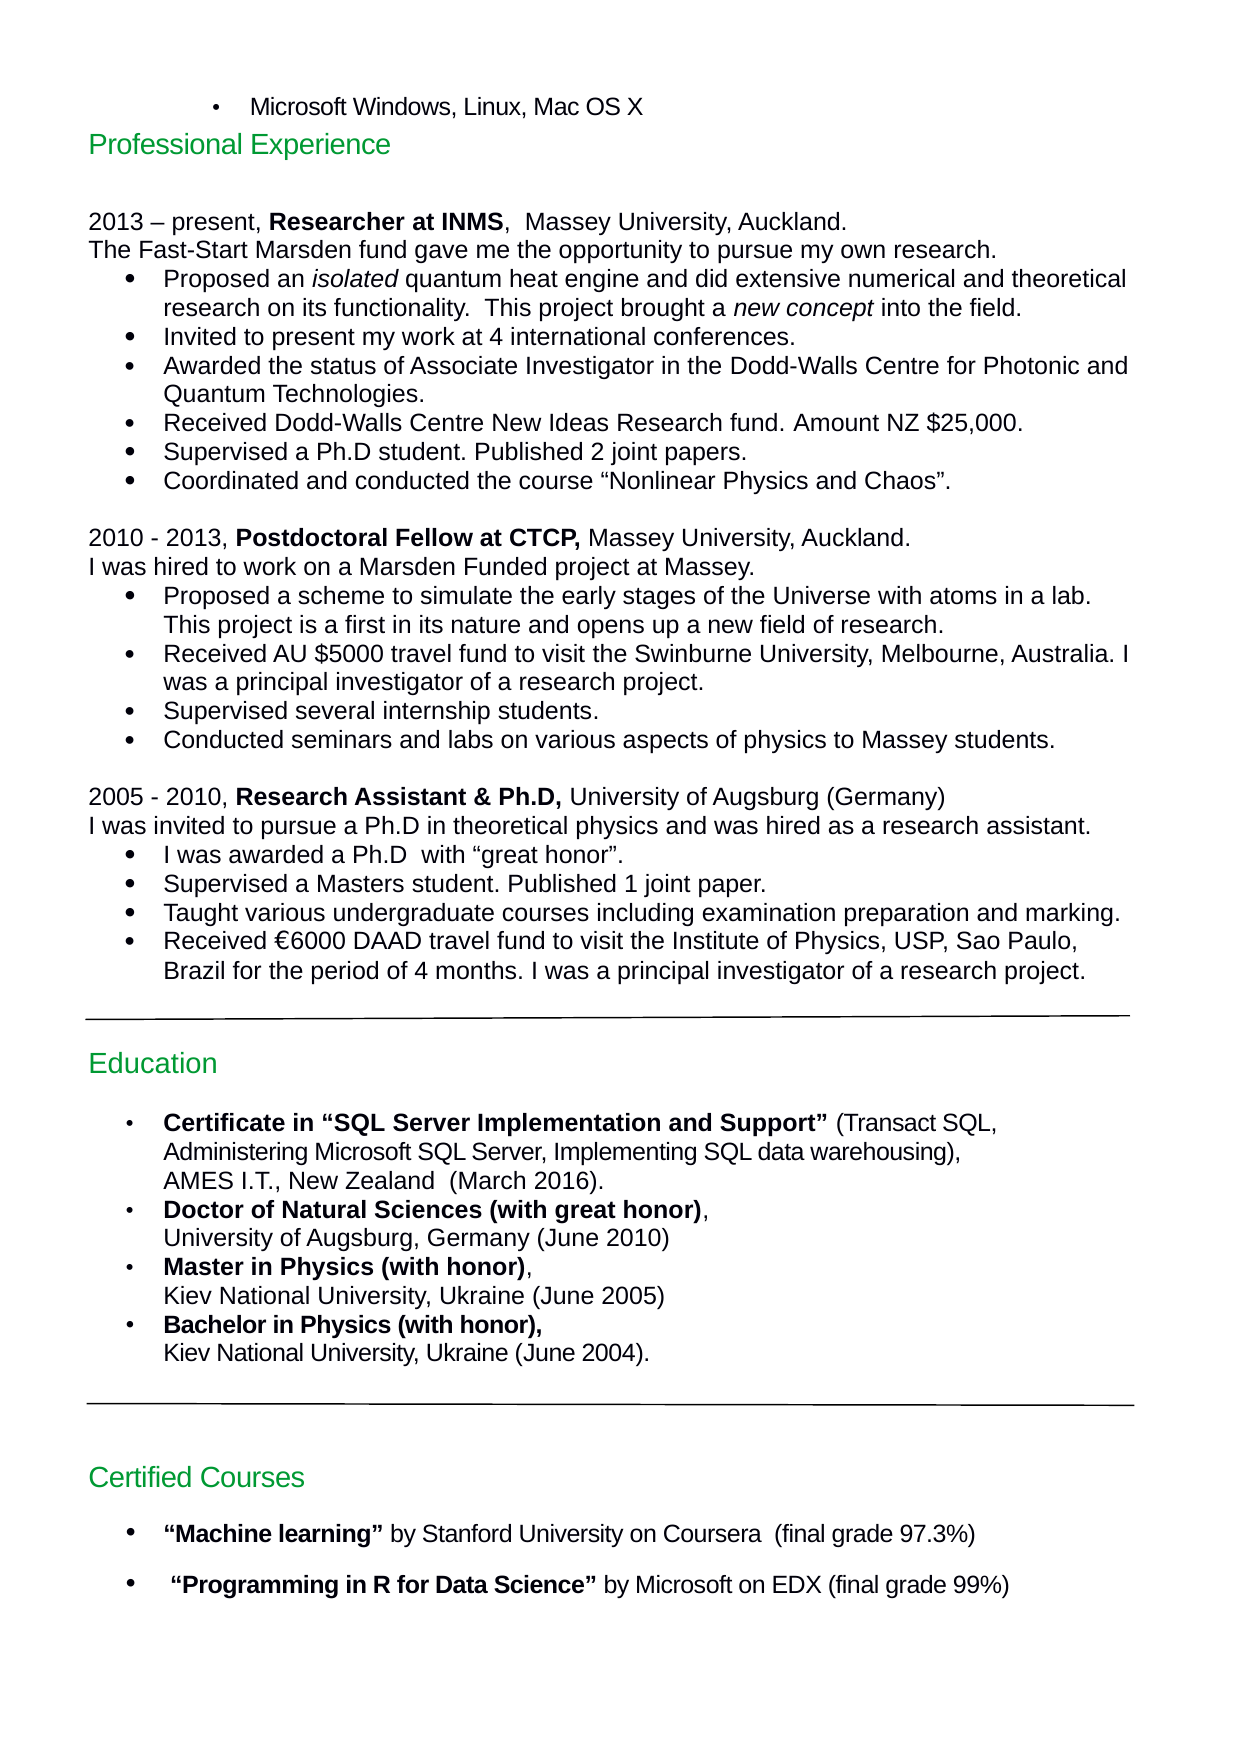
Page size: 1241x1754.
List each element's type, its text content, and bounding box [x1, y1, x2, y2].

text The Fast-Start Marsden fund gave me the opportunity to pursue my own research. [88, 236, 1143, 264]
text I was invited to pursue a Ph.D in theoretical physics and was hired as a research assistant. [88, 811, 1143, 840]
text 2005 - 2010, Research Assistant & Ph.D, University of Augsburg (Germany) [88, 782, 1143, 811]
list Proposed an isolated quantum heat engine and did extensive numerical and theoretical research on its functionality. This project brought a new concept into the field. [126, 264, 1143, 322]
text Professional Experience [88, 127, 1143, 161]
text Certified Courses [88, 1460, 1143, 1494]
list Certificate in “SQL Server Implementation and Support” (Transact SQL, Administering Microsoft SQL Server, Implementing SQL data warehousing), [126, 1108, 1143, 1166]
text 2010 - 2013, Postdoctoral Fellow at CTCP, Massey University, Auckland. [88, 523, 1143, 552]
list Supervised several internship students. [126, 696, 1143, 725]
list Coordinated and conducted the course “Nonlinear Physics and Chaos”. [126, 466, 1143, 495]
list “Machine learning” by Stanford University on Coursera (final grade 97.3%) [126, 1519, 1143, 1549]
list Invited to present my work at 4 international conferences. [126, 322, 1143, 351]
text 2013 – present, Researcher at INMS, Massey University, Auckland. [88, 207, 1143, 236]
list Microsoft Windows, Linux, Mac OS X [212, 92, 1143, 121]
list Bachelor in Physics (with honor), [126, 1309, 1143, 1338]
list Kiev National University, Ukraine (June 2004). [126, 1338, 1143, 1367]
list Received €6000 DAAD travel fund to visit the Institute of Physics, USP, Sao Paulo, Brazil for the period of 4 months. I was a principal investigator of a research project. [126, 926, 1143, 984]
list Kiev National University, Ukraine (June 2005) [126, 1281, 1143, 1309]
list I was awarded a Ph.D with “great honor”. [126, 840, 1143, 869]
list University of Augsburg, Germany (June 2010) [126, 1223, 1143, 1252]
list Supervised a Ph.D student. Published 2 joint papers. [126, 437, 1143, 466]
list Supervised a Masters student. Published 1 joint paper. [126, 869, 1143, 897]
list Taught various undergraduate courses including examination preparation and marking. [126, 897, 1143, 926]
list Awarded the status of Associate Investigator in the Dodd-Walls Centre for Photonic and Quantum Technologies. [126, 351, 1143, 408]
list AMES I.T., New Zealand (March 2016). [126, 1166, 1143, 1194]
text Education [88, 1046, 1143, 1079]
list Master in Physics (with honor), [126, 1252, 1143, 1281]
list Proposed a scheme to simulate the early stages of the Universe with atoms in a lab. This project is a first in its nature and opens up a new field of research. [126, 581, 1143, 638]
list “Programming in R for Data Science” by Microsoft on EDX (final grade 99%) [126, 1570, 1143, 1600]
list Conducted seminars and labs on various aspects of physics to Massey students. [126, 725, 1143, 753]
list Received AU $5000 travel fund to visit the Swinburne University, Melbourne, Australia. I was a principal investigator of a research project. [126, 638, 1143, 696]
text I was hired to work on a Marsden Funded project at Massey. [88, 552, 1143, 581]
list Doctor of Natural Sciences (with great honor), [126, 1194, 1143, 1223]
list Received Dodd-Walls Centre New Ideas Research fund. Amount NZ $25,000. [126, 408, 1143, 437]
